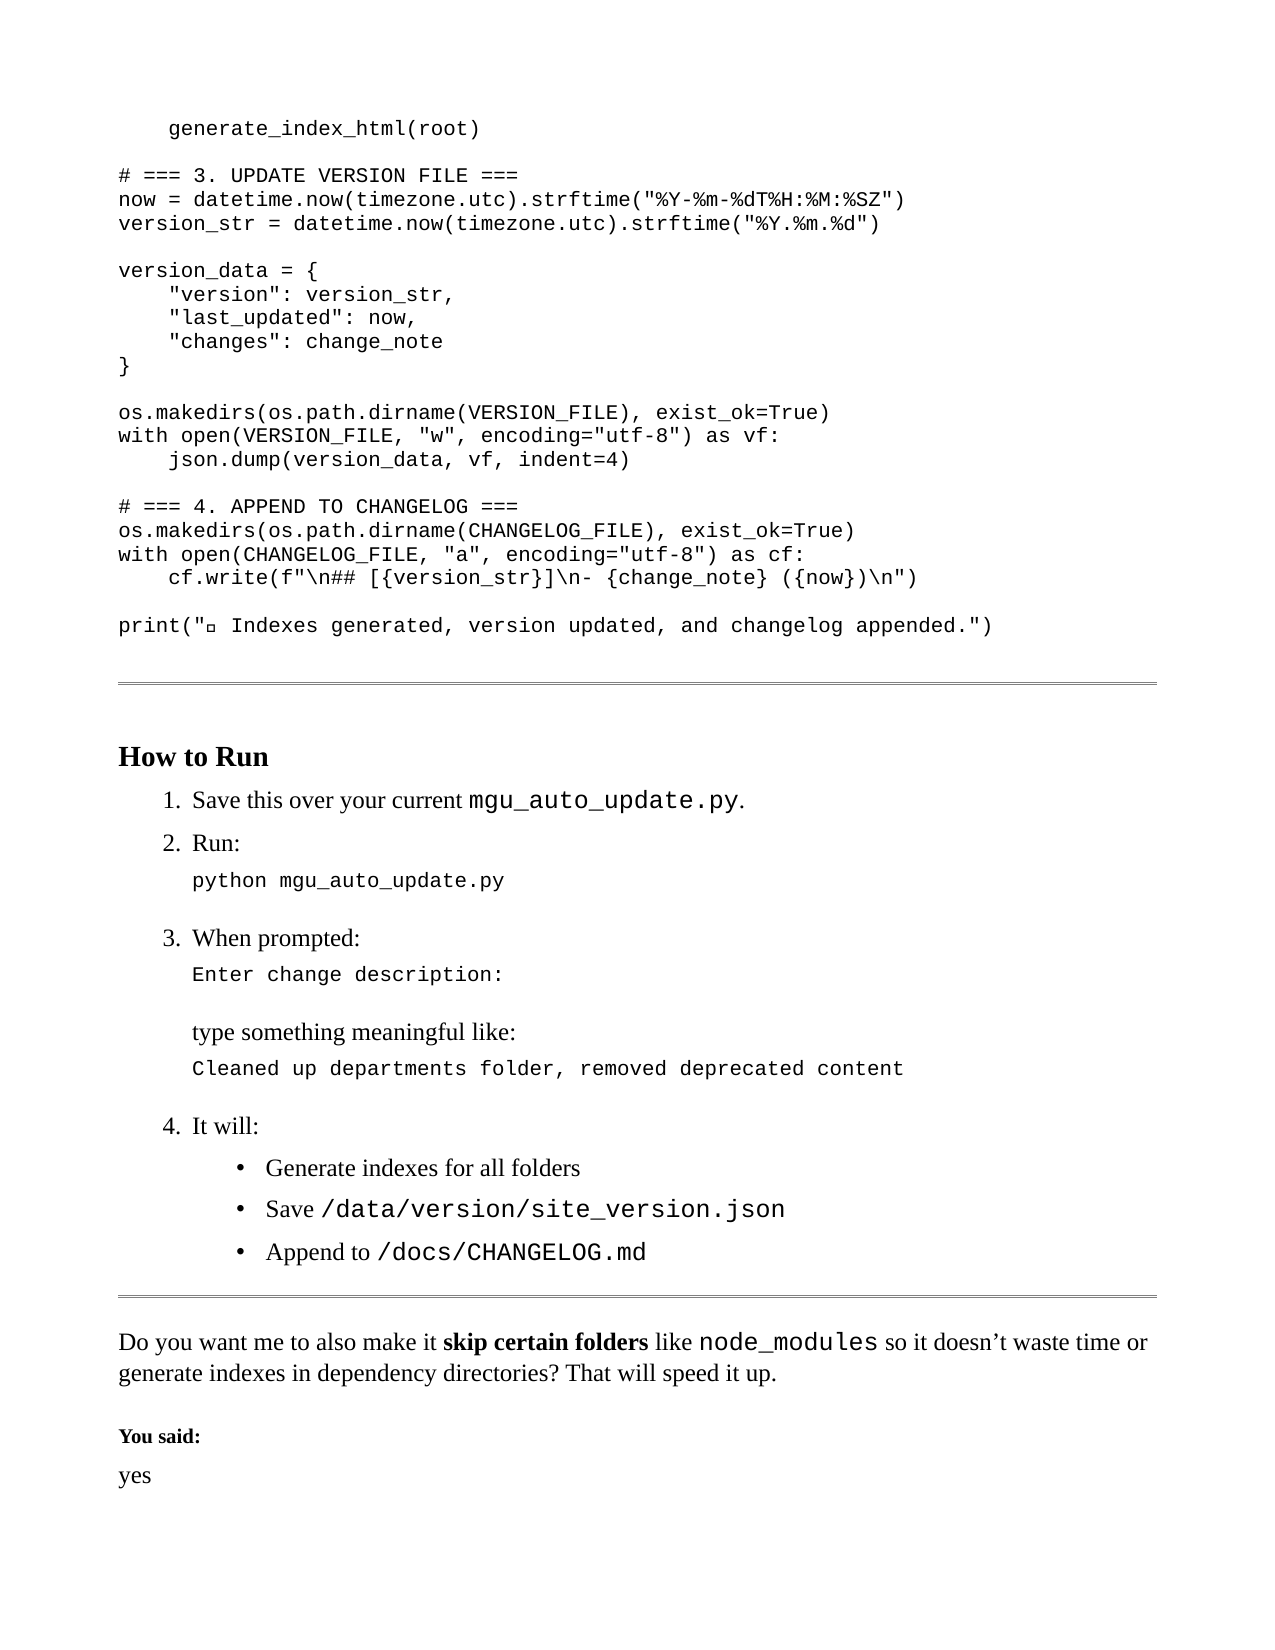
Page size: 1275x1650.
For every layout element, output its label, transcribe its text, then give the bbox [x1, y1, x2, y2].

text "last_updated": now, [118, 307, 1157, 331]
text os.makedirs(os.path.dirname(CHANGELOG_FILE), exist_ok=True) [118, 520, 1157, 544]
text # === 3. UPDATE VERSION FILE === [118, 165, 1157, 189]
list Run: [162, 828, 1157, 857]
text "changes": change_note [118, 331, 1157, 354]
list It will: [162, 1111, 1157, 1140]
text } [118, 354, 1157, 378]
list type something meaningful like: [162, 1017, 1157, 1046]
text json.dump(version_data, vf, indent=4) [118, 449, 1157, 473]
text cf.write(f"\n## [{version_str}]\n- {change_note} ({now})\n") [118, 567, 1157, 591]
list Save this over your current mgu_auto_update.py. [162, 785, 1157, 816]
text yes [118, 1460, 1157, 1489]
list Save /data/version/site_version.json [236, 1194, 1157, 1225]
subtitle How to Run [118, 739, 1157, 772]
list python mgu_auto_update.py [162, 869, 1157, 893]
list Enter change description: [162, 964, 1157, 988]
text "version": version_str, [118, 284, 1157, 307]
text with open(VERSION_FILE, "w", encoding="utf-8") as vf: [118, 426, 1157, 449]
text generate_index_html(root) [118, 118, 1157, 142]
list Append to /docs/CHANGELOG.md [236, 1237, 1157, 1268]
text # === 4. APPEND TO CHANGELOG === [118, 496, 1157, 520]
text with open(CHANGELOG_FILE, "a", encoding="utf-8") as cf: [118, 544, 1157, 567]
list Cleaned up departments folder, removed deprecated content [162, 1058, 1157, 1082]
text print("✅ Indexes generated, version updated, and changelog appended.") [118, 615, 1157, 638]
subtitle You said: [118, 1424, 1157, 1448]
text Do you want me to also make it skip certain folders like node_modules so it doesn’t waste time or generate indexes in dependency directories? That will speed it up. [118, 1327, 1157, 1386]
text version_str = datetime.now(timezone.utc).strftime("%Y.%m.%d") [118, 213, 1157, 236]
list Generate indexes for all folders [236, 1153, 1157, 1181]
list When prompted: [162, 923, 1157, 951]
text now = datetime.now(timezone.utc).strftime("%Y-%m-%dT%H:%M:%SZ") [118, 189, 1157, 213]
text version_data = { [118, 260, 1157, 284]
text os.makedirs(os.path.dirname(VERSION_FILE), exist_ok=True) [118, 402, 1157, 426]
